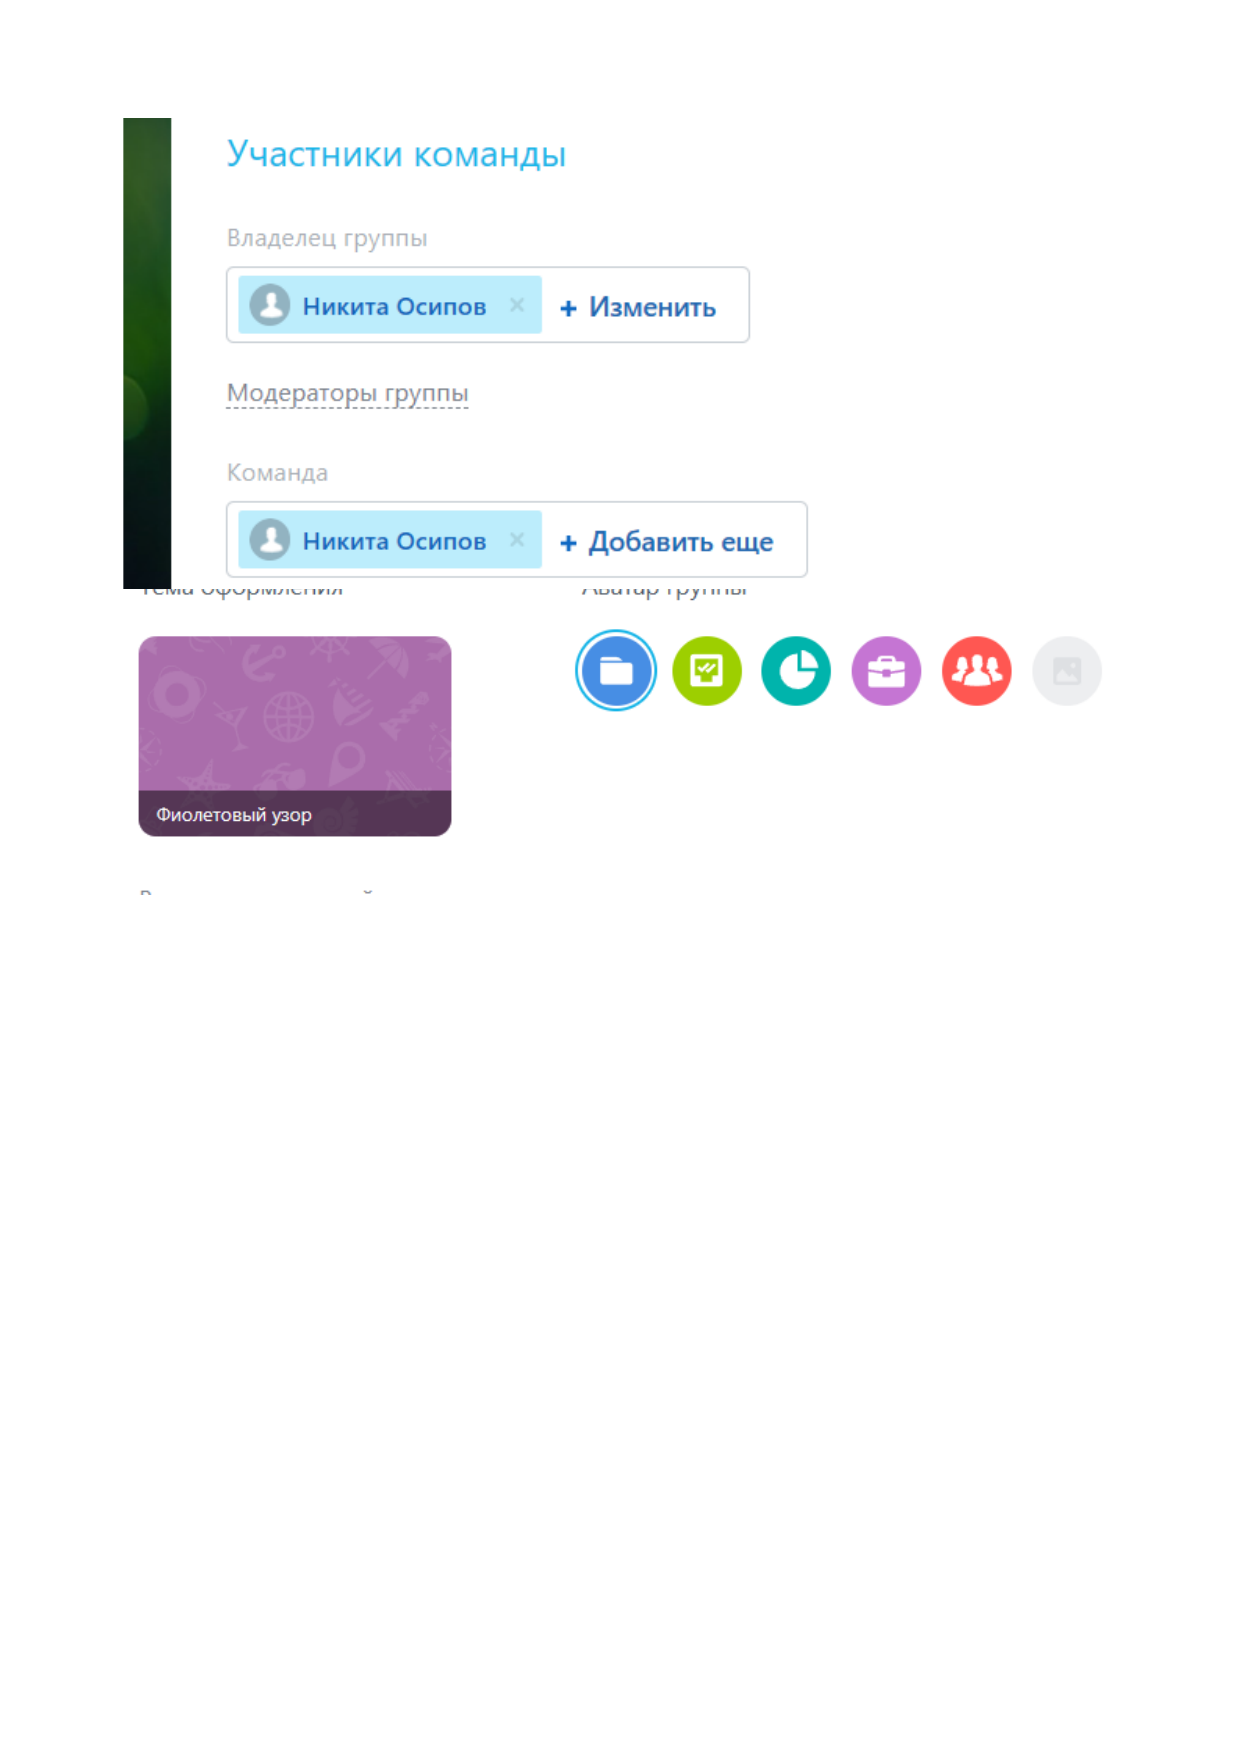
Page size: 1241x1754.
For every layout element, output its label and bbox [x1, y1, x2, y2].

picture [118, 118, 1123, 895]
